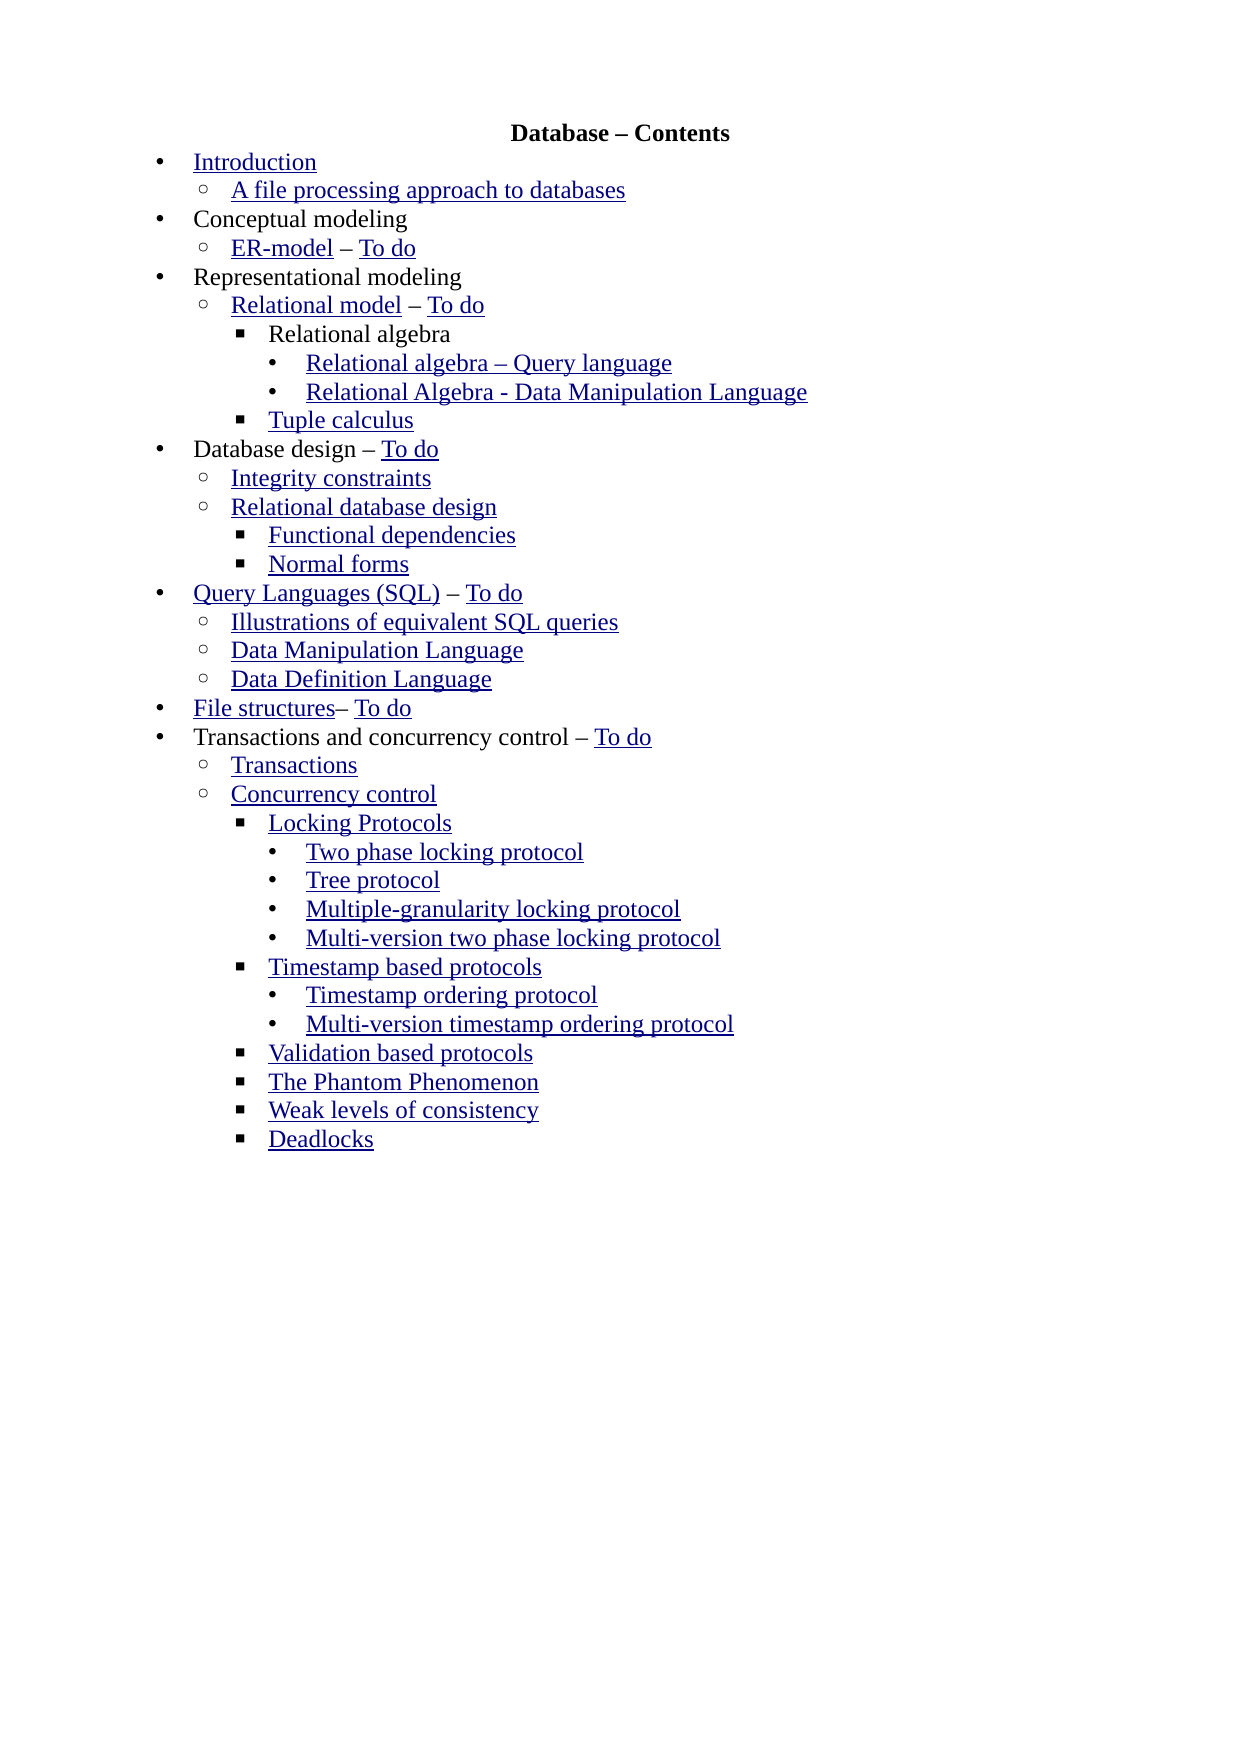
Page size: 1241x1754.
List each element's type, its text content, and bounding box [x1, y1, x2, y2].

list Functional dependencies [231, 521, 1122, 549]
list Illustrations of equivalent SQL queries [193, 607, 1122, 636]
list Multiple-granularity locking protocol [268, 894, 1122, 923]
list Validation based protocols [231, 1038, 1122, 1067]
list Deadlocks [231, 1124, 1122, 1153]
list ER-model – To do [193, 233, 1122, 262]
list File structures– To do [156, 693, 1122, 722]
list A file processing approach to databases [193, 176, 1122, 204]
list Integrity constraints [193, 463, 1122, 492]
list The Phantom Phenomenon [231, 1067, 1122, 1096]
list Transactions and concurrency control – To do [156, 722, 1122, 751]
list Multi-version timestamp ordering protocol [268, 1009, 1122, 1038]
list Conceptual modeling [156, 204, 1122, 233]
list Multi-version two phase locking protocol [268, 923, 1122, 952]
list Query Languages (SQL) – To do [156, 578, 1122, 607]
list Normal forms [231, 549, 1122, 578]
list Relational algebra – Query language [268, 348, 1122, 377]
list Relational model – To do [193, 291, 1122, 319]
list Tree protocol [268, 866, 1122, 894]
list Introduction [156, 147, 1122, 176]
list Database design – To do [156, 434, 1122, 463]
list Two phase locking protocol [268, 837, 1122, 866]
list Tuple calculus [231, 406, 1122, 434]
text Database – Contents [118, 118, 1122, 147]
list Representational modeling [156, 262, 1122, 291]
list Relational algebra [231, 319, 1122, 348]
list Relational Algebra - Data Manipulation Language [268, 377, 1122, 406]
list Timestamp based protocols [231, 952, 1122, 981]
list Data Manipulation Language [193, 636, 1122, 664]
list Relational database design [193, 492, 1122, 521]
list Locking Protocols [231, 808, 1122, 837]
list Timestamp ordering protocol [268, 981, 1122, 1009]
list Transactions [193, 751, 1122, 779]
list Data Definition Language [193, 664, 1122, 693]
list Weak levels of consistency [231, 1096, 1122, 1124]
list Concurrency control [193, 779, 1122, 808]
